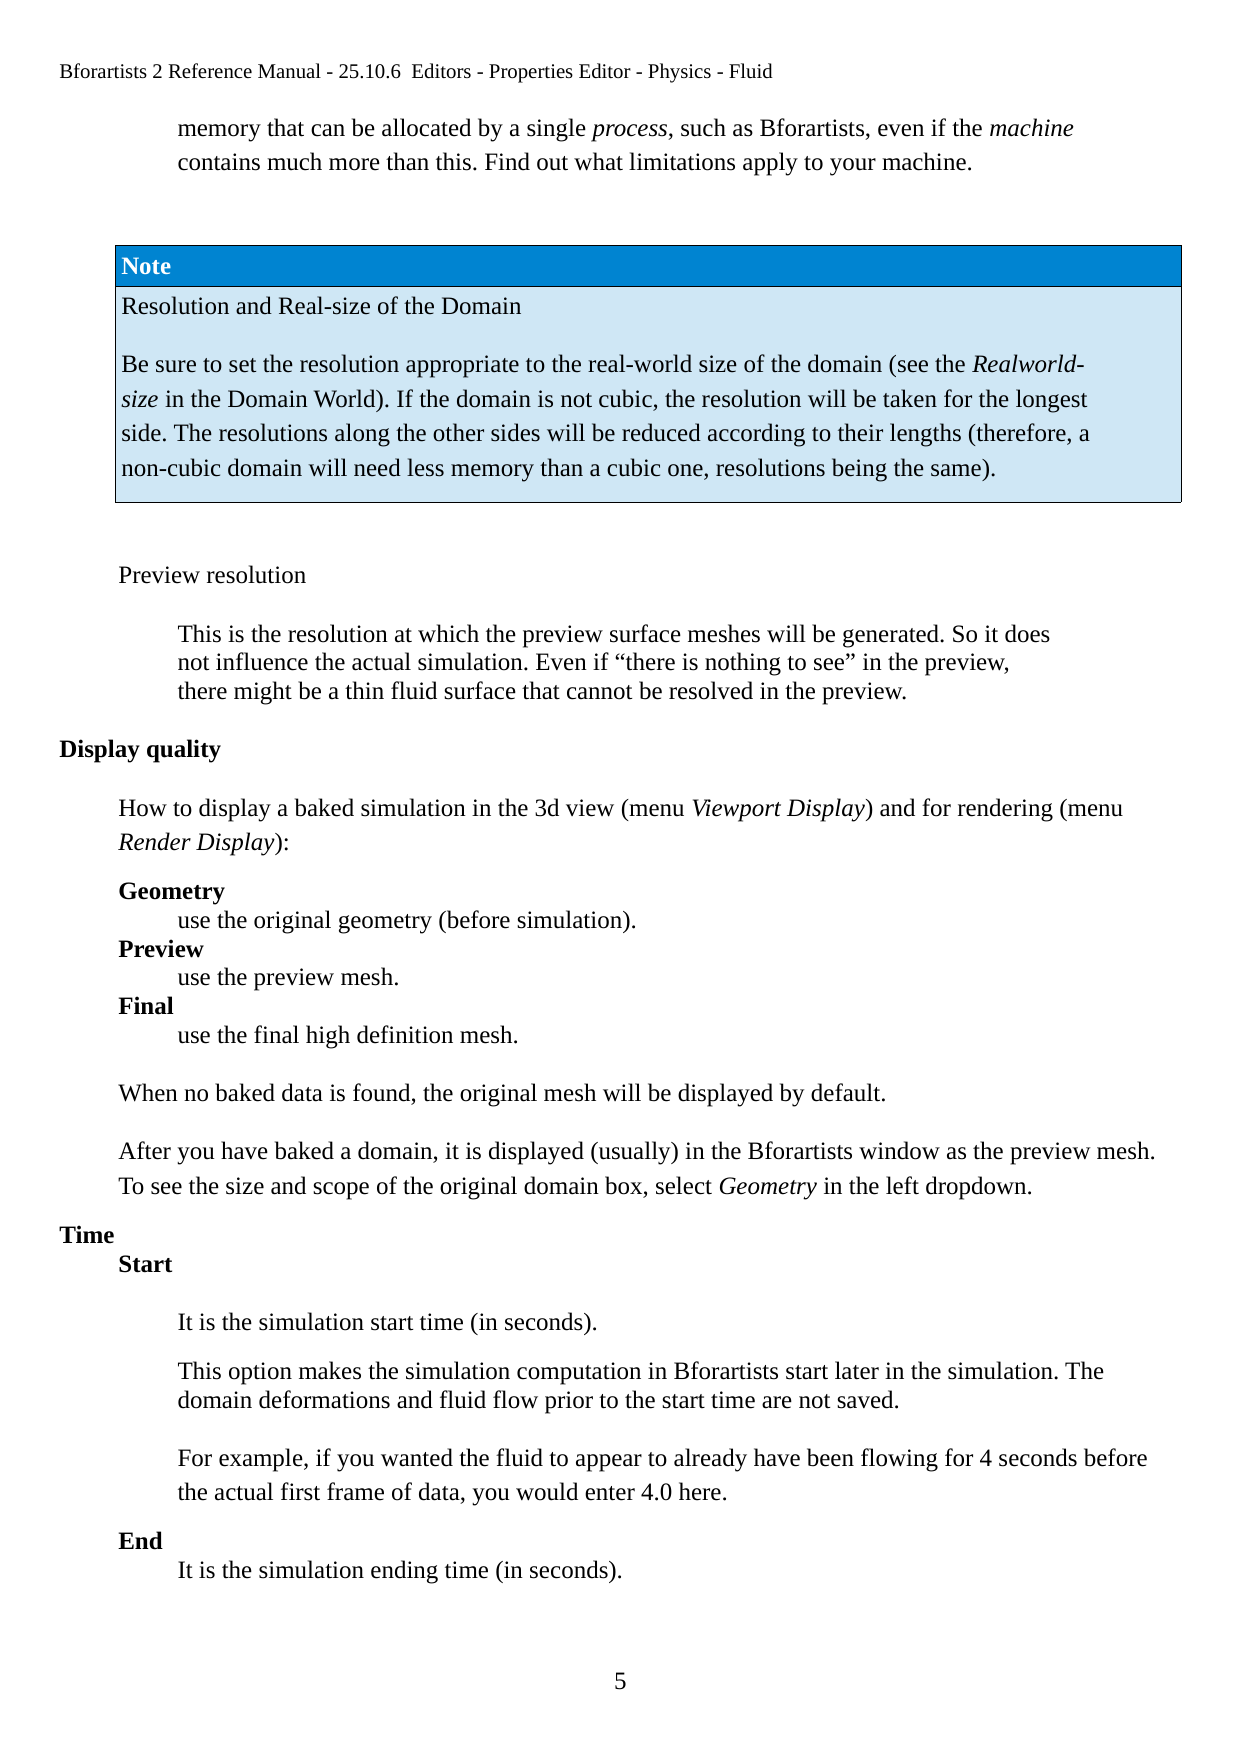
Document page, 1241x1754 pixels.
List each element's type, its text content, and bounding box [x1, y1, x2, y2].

list It is the simulation ending time (in seconds). [177, 1555, 1181, 1584]
subtitle Final [118, 991, 1181, 1020]
list use the preview mesh. [177, 962, 1181, 991]
table_header Note [116, 246, 1181, 286]
text After you have baked a domain, it is displayed (usually) in the Bforartists window as the preview mesh. To see the size and scope of the original domain box, select Geometry in the left dropdown. [118, 1136, 1181, 1199]
text memory that can be allocated by a single process, such as Bforartists, even if the machine contains much more than this. Find out what limitations apply to your machine. [177, 113, 1122, 176]
text For example, if you wanted the fluid to appear to already have been flowing for 4 seconds before the actual first frame of data, you would enter 4.0 here. [177, 1443, 1181, 1506]
text How to display a baked simulation in the 3d view (menu Viewport Display) and for rendering (menu Render Display): [118, 793, 1181, 856]
list use the final high definition mesh. [177, 1020, 1181, 1049]
list When no baked data is found, the original mesh will be displayed by default. [118, 1078, 1181, 1107]
subtitle Start [118, 1249, 1181, 1277]
text This is the resolution at which the preview surface meshes will be generated. So it does not influence the actual simulation. Even if “there is nothing to see” in the preview, there might be a thin fluid surface that cannot be resolved in the preview. [177, 619, 1063, 705]
subtitle Display quality [59, 734, 1181, 763]
subtitle Time [59, 1220, 1181, 1249]
text Preview resolution [118, 560, 1122, 589]
subtitle Preview [118, 934, 1181, 962]
subtitle End [118, 1526, 1181, 1555]
text It is the simulation start time (in seconds). [177, 1307, 1181, 1336]
list use the original geometry (before simulation). [177, 905, 1181, 934]
list This option makes the simulation computation in Bforartists start later in the simulation. The domain deformations and fluid flow prior to the start time are not saved. [177, 1356, 1181, 1413]
table_cell Resolution and Real-size of the Domain Be sure to set the resolution appropriate to the real-world size of the domain (see the Realworld-size in the Domain World). If the domain is not cubic, the resolution will be taken for the longest side. The resolutions along the other sides will be reduced according to their lengths (therefore, a non-cubic domain will need less memory than a cubic one, resolutions being the same). [116, 287, 1181, 502]
subtitle Geometry [118, 876, 1181, 905]
